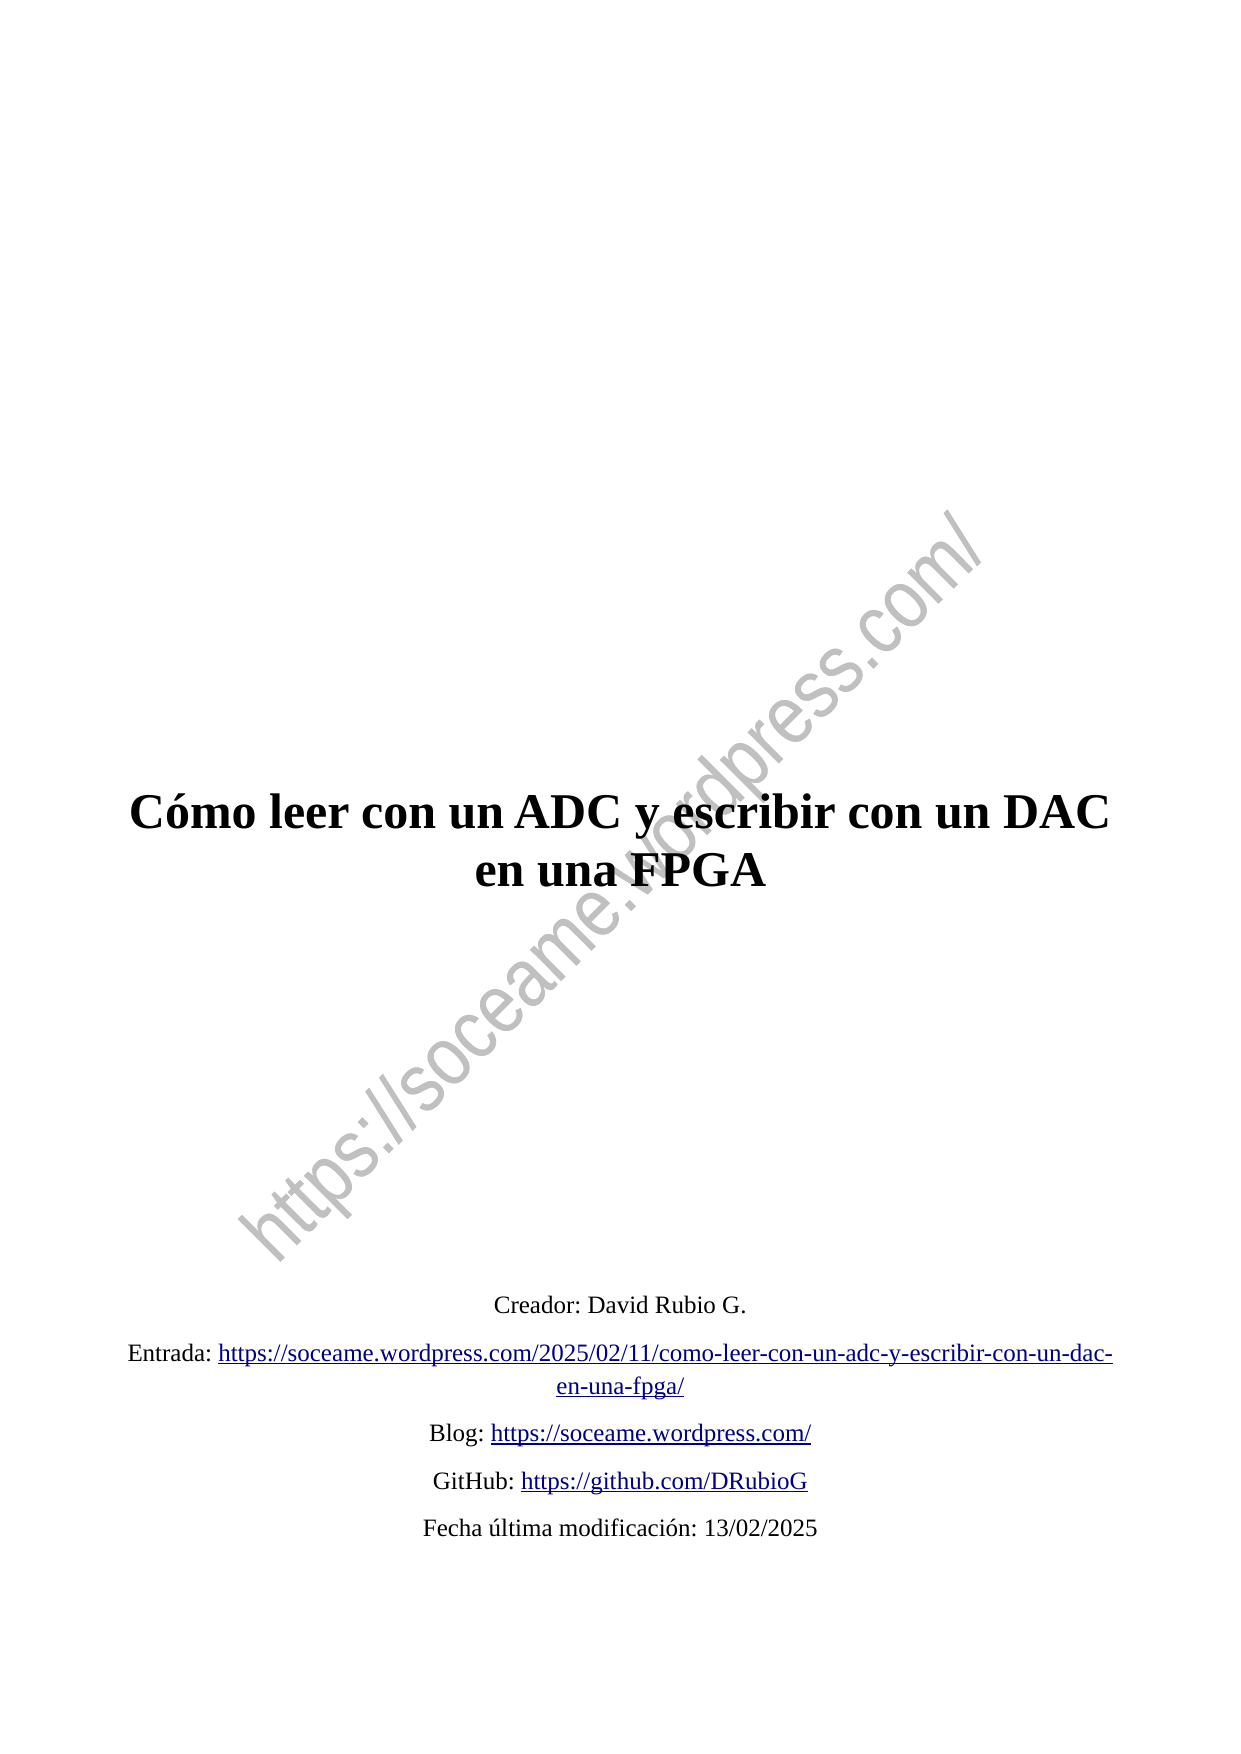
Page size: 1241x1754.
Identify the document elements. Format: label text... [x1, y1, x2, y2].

subtitle Cómo leer con un ADC y escribir con un DAC en una FPGA [118, 782, 1122, 897]
text Entrada: https://soceame.wordpress.com/2025/02/11/como-leer-con-un-adc-y-escribir-con-un-dac-en-una-fpga/ [118, 1338, 1122, 1399]
text Creador: David Rubio G. [118, 1290, 1122, 1319]
text Fecha última modificación: 13/02/2025 [118, 1513, 1122, 1542]
text GitHub: https://github.com/DRubioG [118, 1466, 1122, 1495]
text Blog: https://soceame.wordpress.com/ [118, 1418, 1122, 1447]
